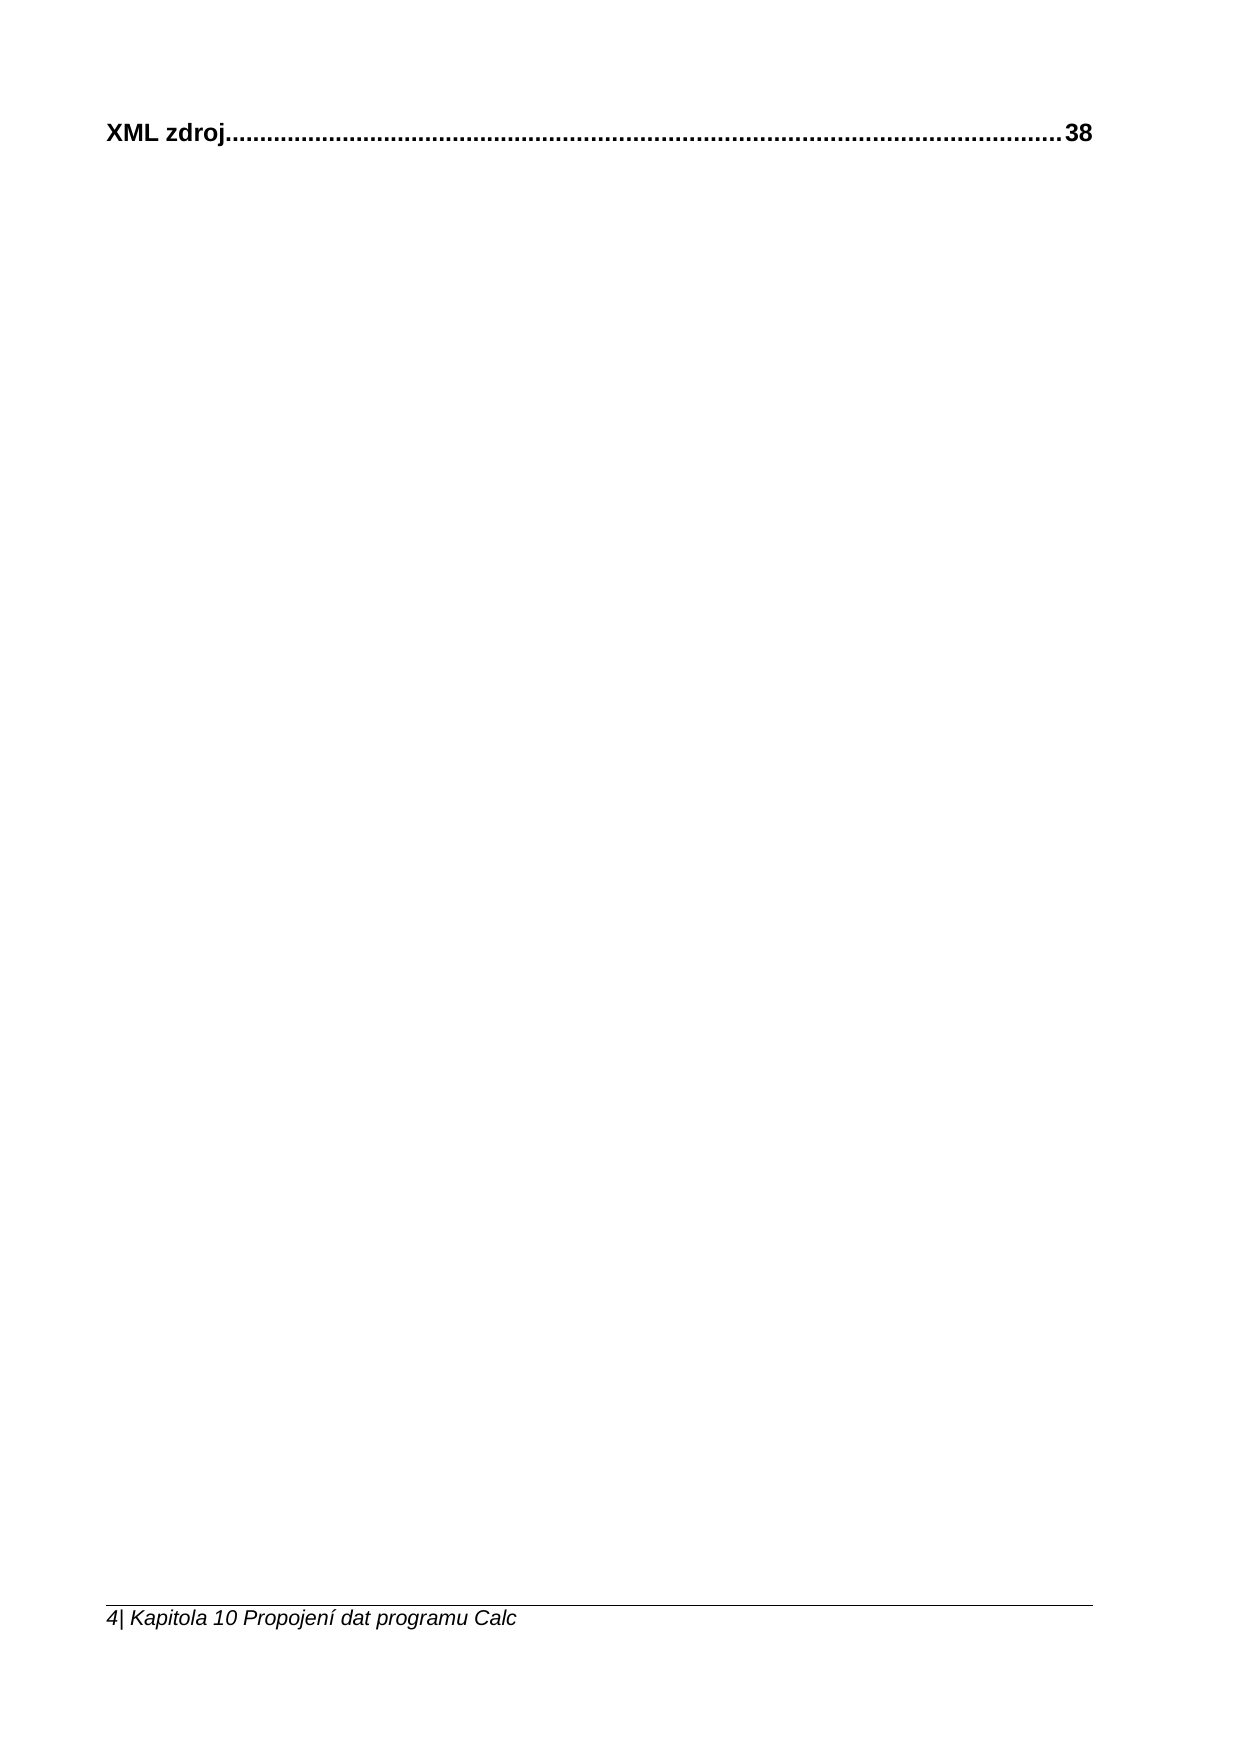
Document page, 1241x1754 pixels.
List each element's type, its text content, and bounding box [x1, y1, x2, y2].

text XML zdroj 38 [106, 118, 1093, 147]
